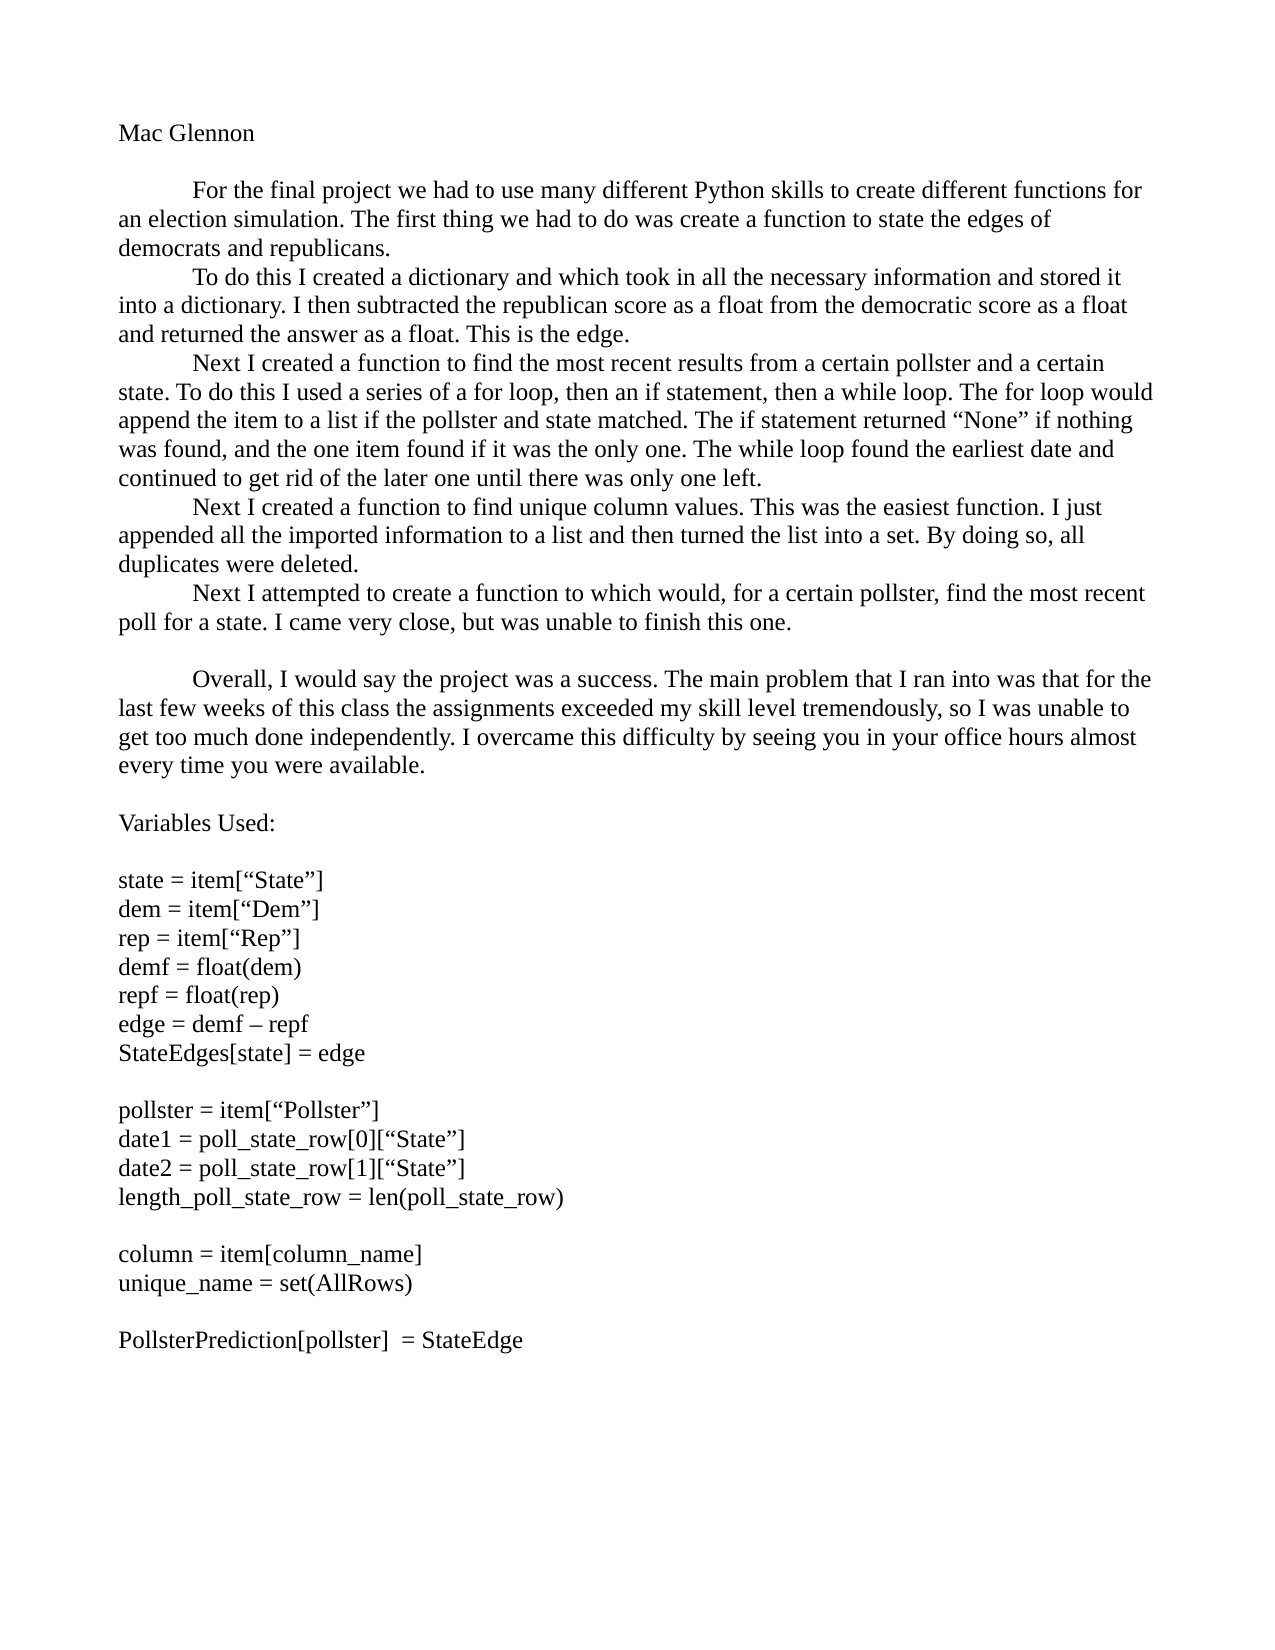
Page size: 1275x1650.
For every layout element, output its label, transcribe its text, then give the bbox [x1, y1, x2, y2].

text rep = item[“Rep”] [118, 923, 1157, 952]
text dem = item[“Dem”] [118, 894, 1157, 923]
text state = item[“State”] [118, 866, 1157, 894]
text length_poll_state_row = len(poll_state_row) [118, 1182, 1157, 1211]
text PollsterPrediction[pollster] = StateEdge [118, 1326, 1157, 1354]
text Mac Glennon [118, 118, 1157, 147]
text Next I created a function to find unique column values. This was the easiest function. I just appended all the imported information to a list and then turned the list into a set. By doing so, all duplicates were deleted. [118, 492, 1157, 578]
text For the final project we had to use many different Python skills to create different functions for an election simulation. The first thing we had to do was create a function to state the edges of democrats and republicans. [118, 176, 1157, 262]
text date1 = poll_state_row[0][“State”] [118, 1124, 1157, 1153]
text To do this I created a dictionary and which took in all the necessary information and stored it into a dictionary. I then subtracted the republican score as a float from the democratic score as a float and returned the answer as a float. This is the edge. [118, 262, 1157, 348]
text pollster = item[“Pollster”] [118, 1096, 1157, 1124]
text unique_name = set(AllRows) [118, 1268, 1157, 1297]
text date2 = poll_state_row[1][“State”] [118, 1153, 1157, 1182]
text Next I attempted to create a function to which would, for a certain pollster, find the most recent poll for a state. I came very close, but was unable to finish this one. [118, 578, 1157, 636]
text demf = float(dem) [118, 952, 1157, 981]
text repf = float(rep) [118, 981, 1157, 1009]
text column = item[column_name] [118, 1239, 1157, 1268]
text edge = demf – repf [118, 1009, 1157, 1038]
text StateEdges[state] = edge [118, 1038, 1157, 1067]
text Variables Used: [118, 808, 1157, 837]
text Next I created a function to find the most recent results from a certain pollster and a certain state. To do this I used a series of a for loop, then an if statement, then a while loop. The for loop would append the item to a list if the pollster and state matched. The if statement returned “None” if nothing was found, and the one item found if it was the only one. The while loop found the earliest date and continued to get rid of the later one until there was only one left. [118, 348, 1157, 492]
text Overall, I would say the project was a success. The main problem that I ran into was that for the last few weeks of this class the assignments exceeded my skill level tremendously, so I was unable to get too much done independently. I overcame this difficulty by seeing you in your office hours almost every time you were available. [118, 664, 1157, 779]
